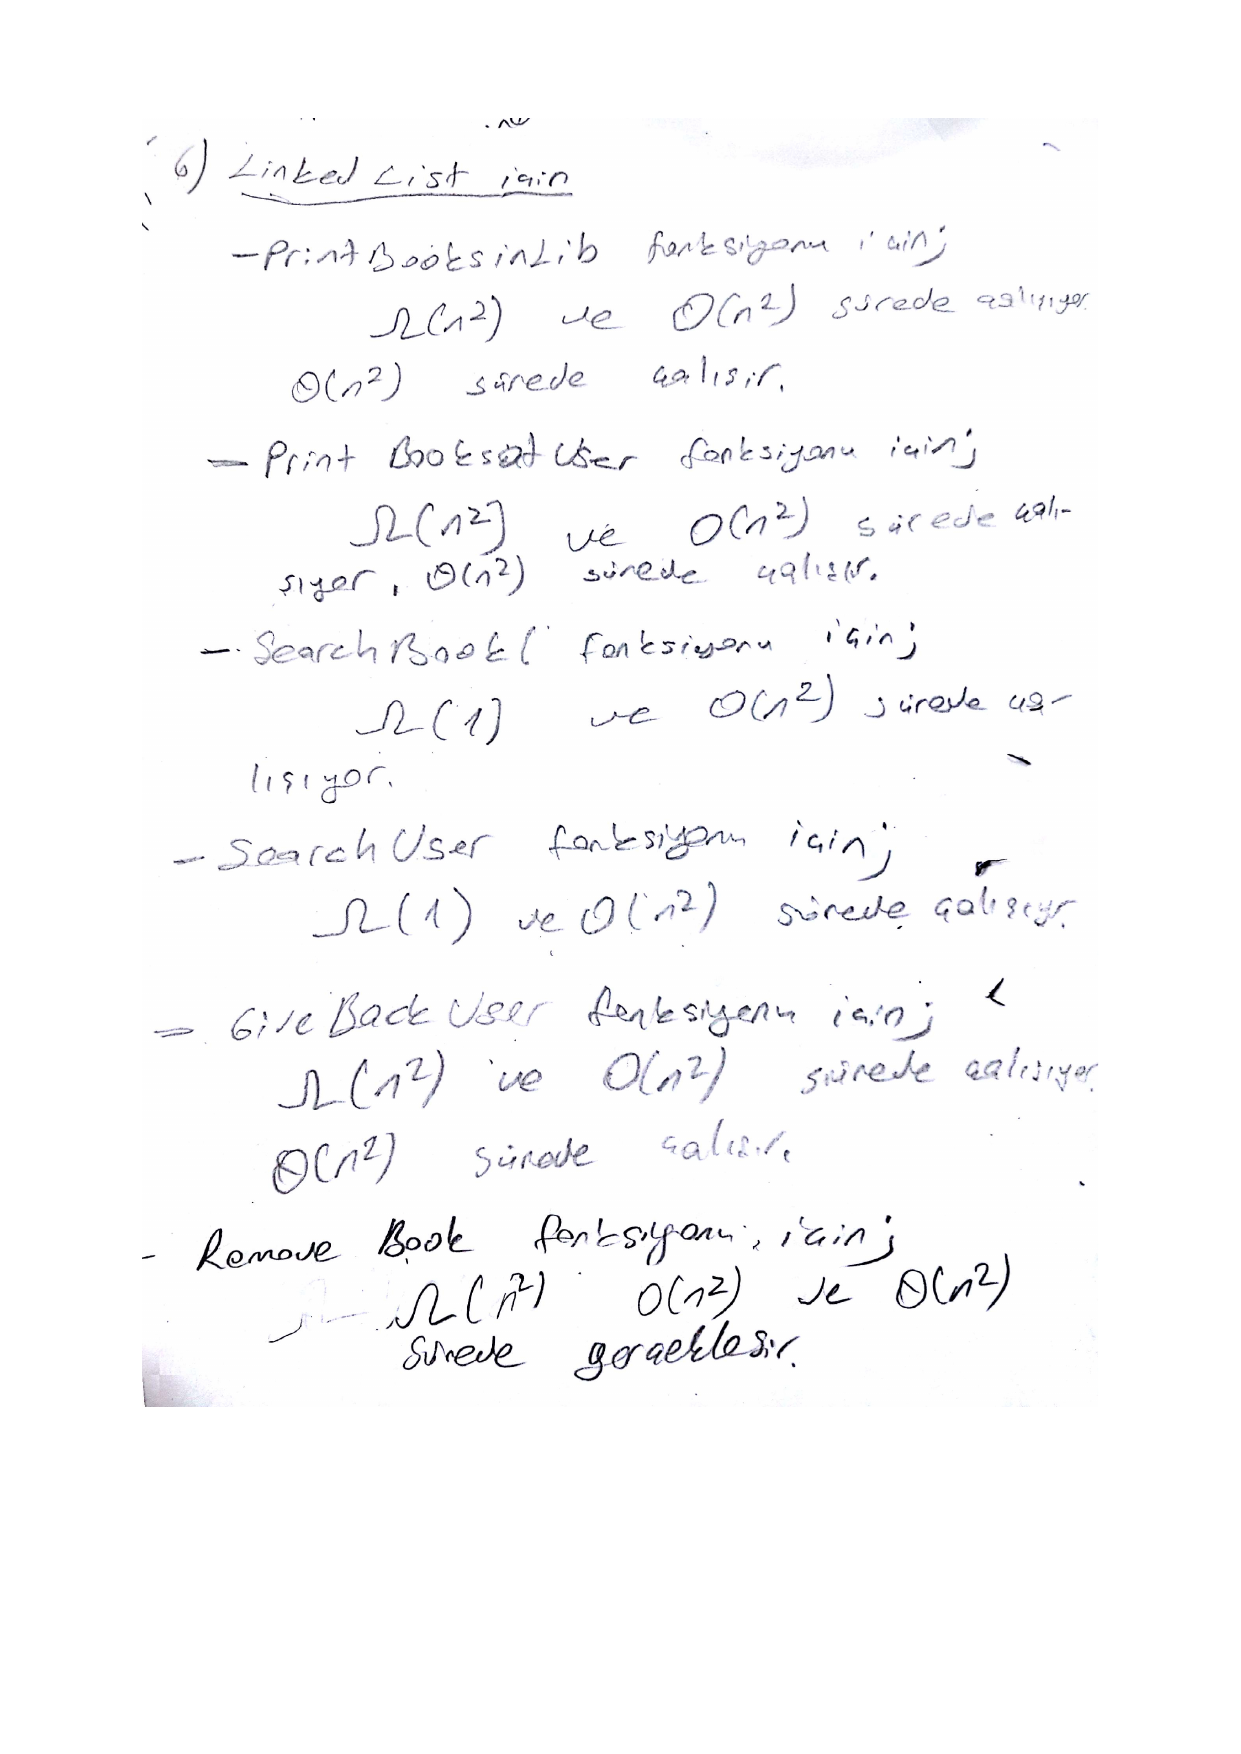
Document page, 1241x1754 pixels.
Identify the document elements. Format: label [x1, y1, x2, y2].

picture [142, 118, 1099, 1407]
